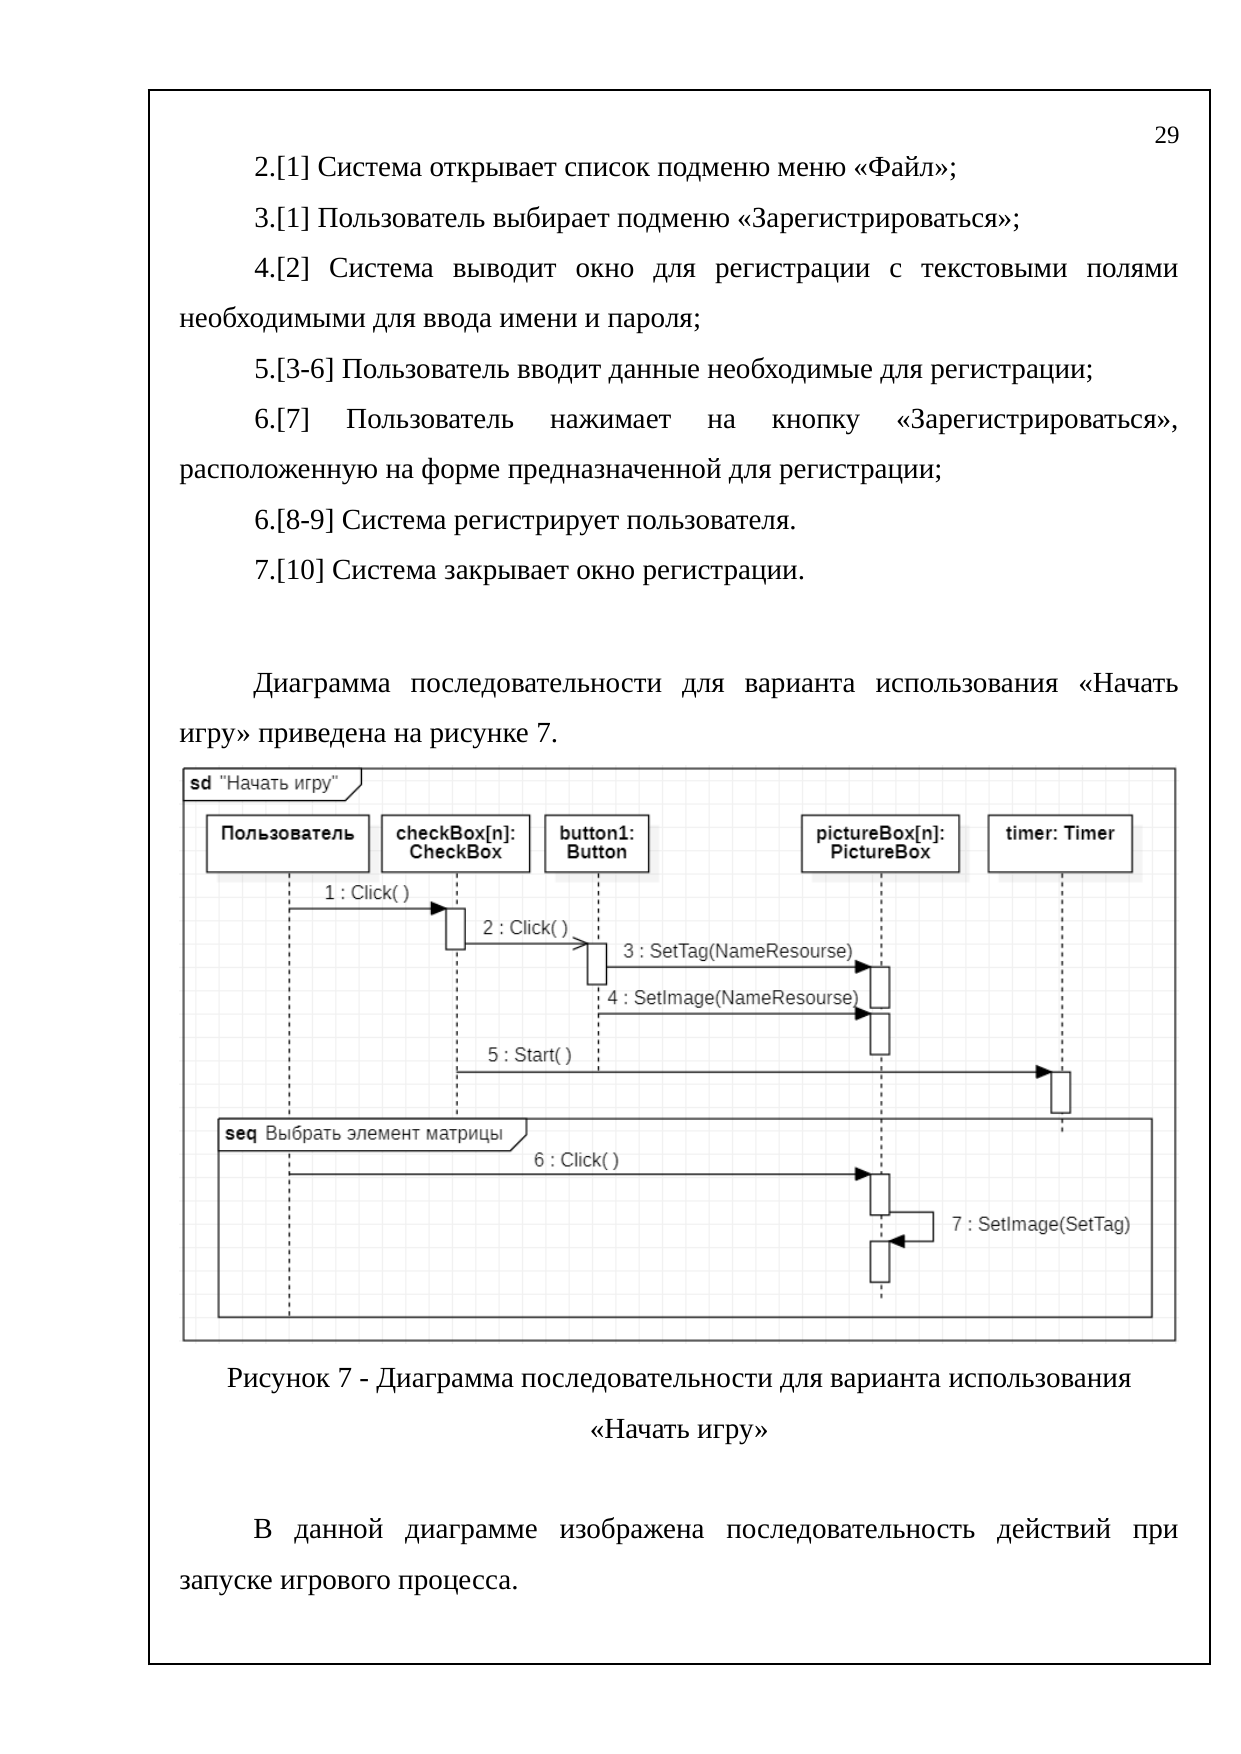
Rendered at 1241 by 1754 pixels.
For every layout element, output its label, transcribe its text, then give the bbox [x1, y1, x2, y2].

text В данной диаграмме изображена последовательность действий при запуске игрового процесса. [179, 1512, 1179, 1595]
text 4.[2] Система выводит окно для регистрации с текстовыми полями необходимыми для ввода имени и пароля; [179, 250, 1179, 334]
picture [179, 765, 1180, 1344]
text 6.[8-9] Система регистрирует пользователя. [179, 502, 1179, 535]
text 2.[1] Система открывает список подменю меню «Файл»; [179, 149, 1179, 183]
text Рисунок 7 - Диаграмма последовательности для варианта использования «Начать игру» [179, 1344, 1179, 1444]
text 5.[3-6] Пользователь вводит данные необходимые для регистрации; [179, 351, 1179, 384]
text Диаграмма последовательности для варианта использования «Начать игру» приведена на рисунке 7. [179, 665, 1179, 749]
text 7.[10] Система закрывает окно регистрации. [179, 552, 1179, 586]
text 6.[7] Пользователь нажимает на кнопку «Зарегистрироваться», расположенную на форме предназначенной для регистрации; [179, 401, 1179, 485]
text 3.[1] Пользователь выбирает подменю «Зарегистрироваться»; [179, 200, 1179, 233]
